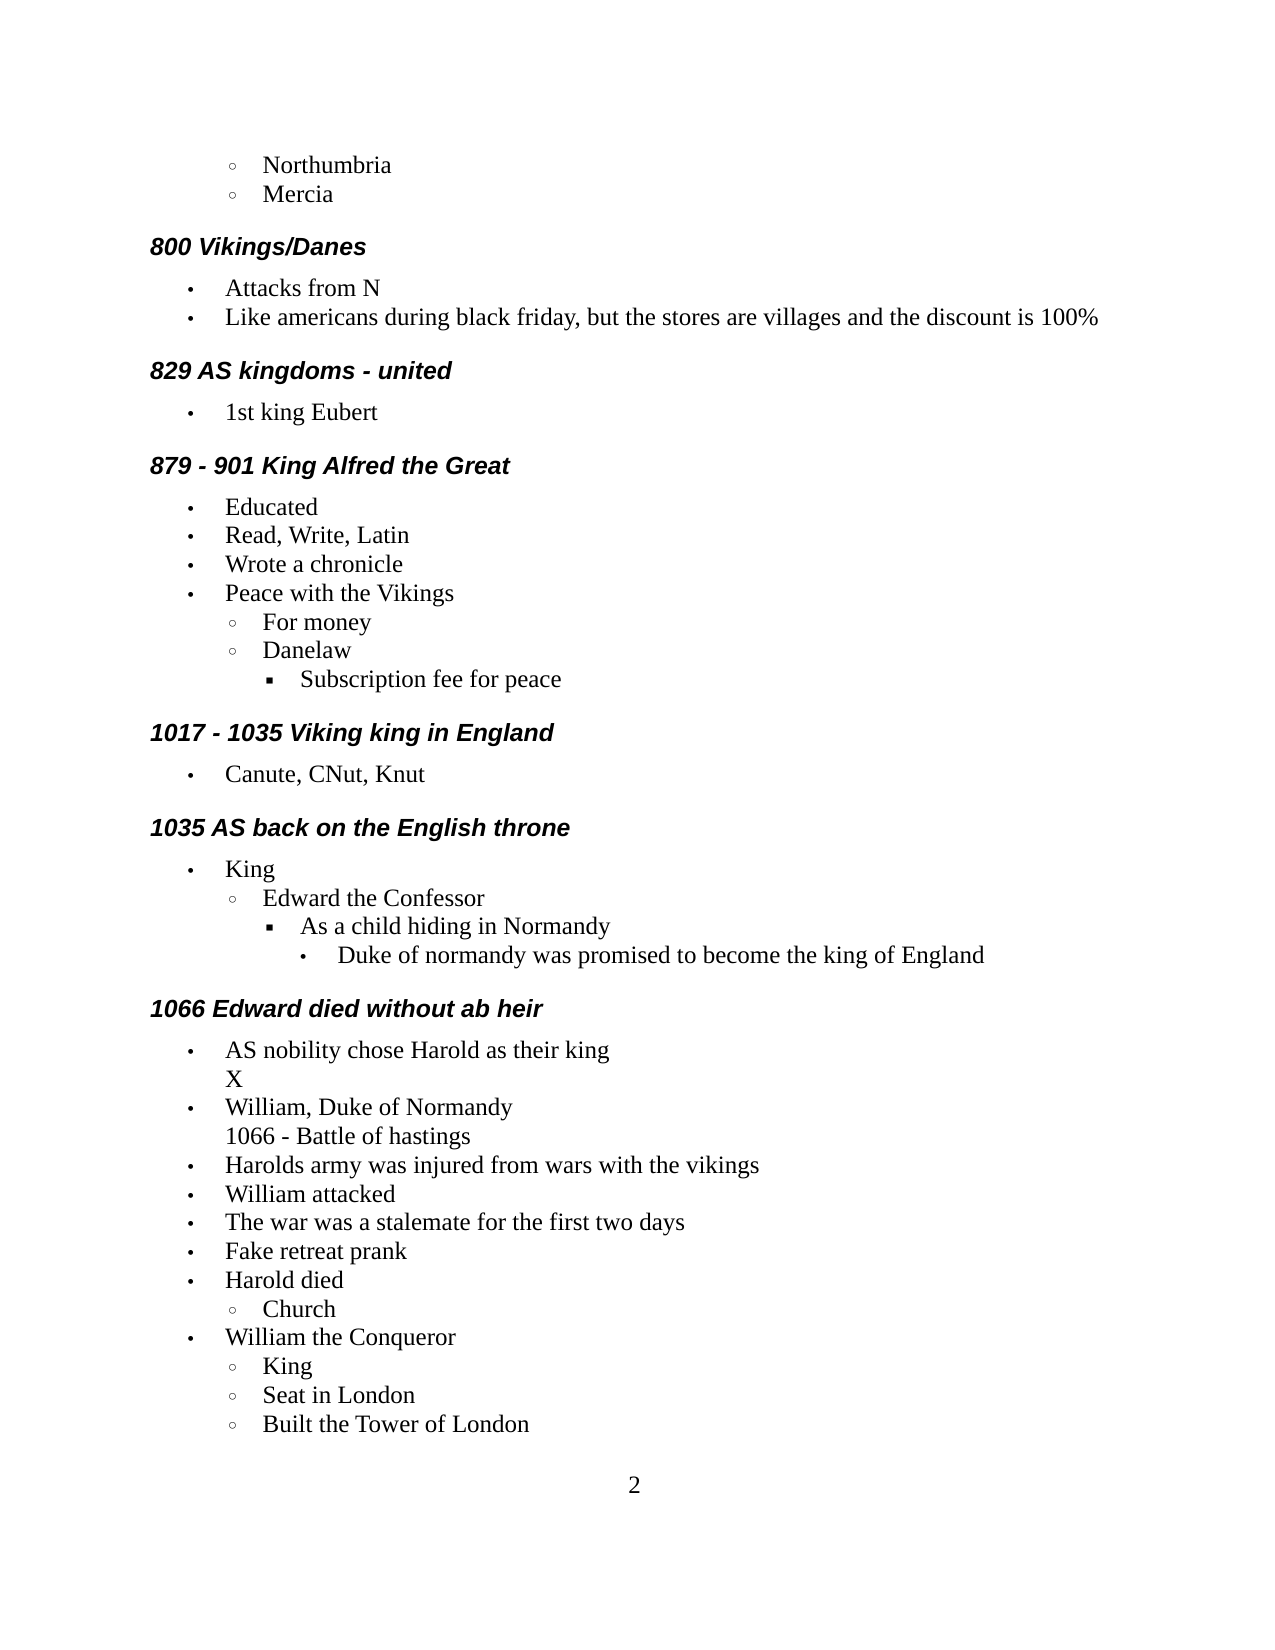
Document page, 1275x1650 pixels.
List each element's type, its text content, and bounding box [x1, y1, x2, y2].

subtitle 829 AS kingdoms - united [150, 356, 1125, 384]
list William, Duke of Normandy 1066 - Battle of hastings [187, 1092, 1125, 1150]
list Seat in London [225, 1380, 1125, 1409]
subtitle 879 - 901 King Alfred the Great [150, 451, 1125, 479]
list William the Conqueror [187, 1322, 1125, 1351]
list Subscription fee for peace [262, 664, 1125, 693]
list Read, Write, Latin [187, 521, 1125, 549]
list For money [225, 607, 1125, 636]
list King [225, 1351, 1125, 1380]
list Built the Tower of London [225, 1409, 1125, 1437]
list Church [225, 1294, 1125, 1322]
list King [187, 854, 1125, 883]
list Edward the Confessor [225, 883, 1125, 911]
list The war was a stalemate for the first two days [187, 1207, 1125, 1236]
list Duke of normandy was promised to become the king of England [300, 940, 1125, 969]
list Educated [187, 492, 1125, 521]
subtitle 1035 AS back on the English throne [150, 813, 1125, 841]
list Like americans during black friday, but the stores are villages and the discount is 100% [187, 302, 1125, 331]
list Peace with the Vikings [187, 578, 1125, 607]
list Harolds army was injured from wars with the vikings [187, 1150, 1125, 1179]
list Fake retreat prank [187, 1236, 1125, 1265]
list 1st king Eubert [187, 397, 1125, 426]
list Harold died [187, 1265, 1125, 1294]
list Mercia [225, 179, 1125, 207]
subtitle 1017 - 1035 Viking king in England [150, 718, 1125, 747]
list Canute, CNut, Knut [187, 759, 1125, 788]
list Danelaw [225, 636, 1125, 664]
list Attacks from N [187, 273, 1125, 302]
list AS nobility chose Harold as their king X [187, 1035, 1125, 1092]
subtitle 800 Vikings/Danes [150, 232, 1125, 261]
list William attacked [187, 1179, 1125, 1207]
list Northumbria [225, 150, 1125, 179]
subtitle 1066 Edward died without ab heir [150, 994, 1125, 1022]
list As a child hiding in Normandy [262, 911, 1125, 940]
list Wrote a chronicle [187, 549, 1125, 578]
